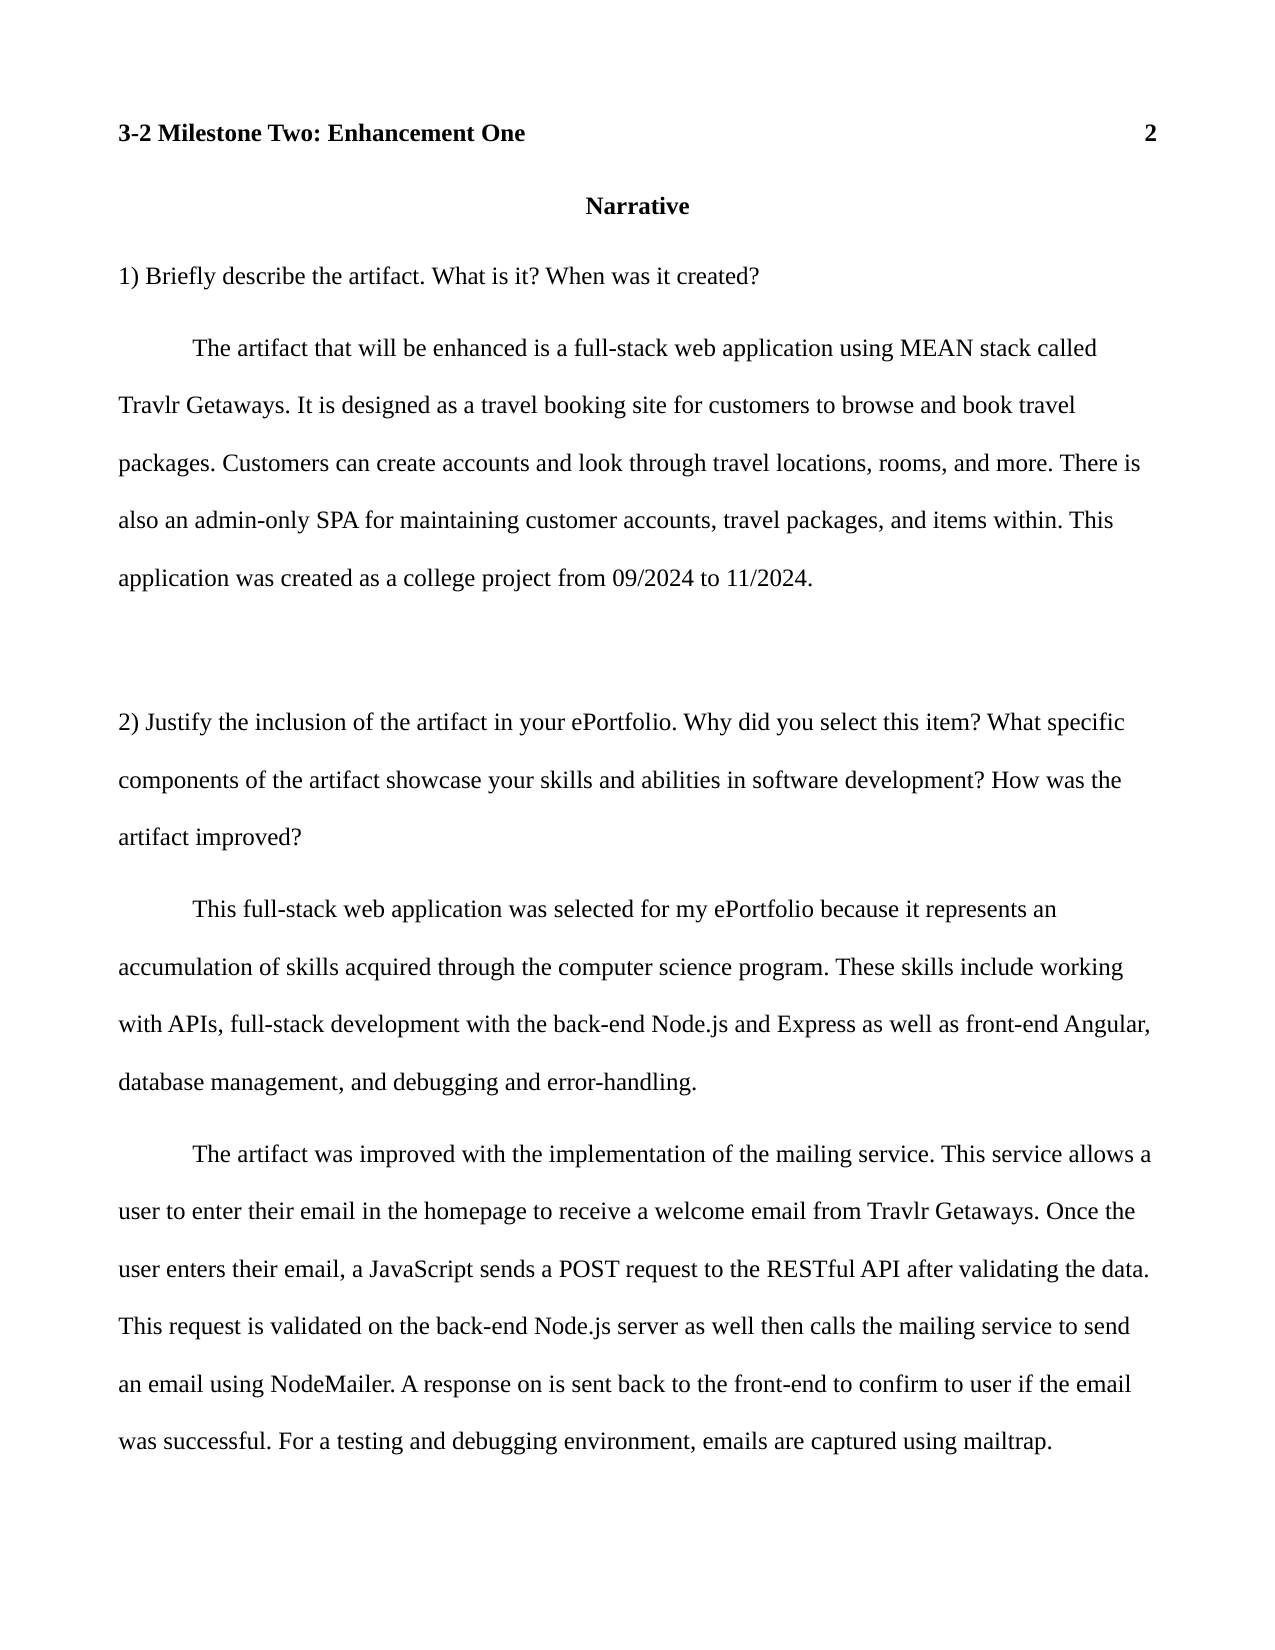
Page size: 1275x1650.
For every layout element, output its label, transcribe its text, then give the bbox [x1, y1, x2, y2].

text This full-stack web application was selected for my ePortfolio because it represents an accumulation of skills acquired through the computer science program. These skills include working with APIs, full-stack development with the back-end Node.js and Express as well as front-end Angular, database management, and debugging and error-handling. [118, 894, 1157, 1096]
text 2) Justify the inclusion of the artifact in your ePortfolio. Why did you select this item? What specific components of the artifact showcase your skills and abilities in software development? How was the artifact improved? [118, 707, 1157, 851]
subtitle Narrative [118, 191, 1157, 220]
text The artifact that will be enhanced is a full-stack web application using MEAN stack called Travlr Getaways. It is designed as a travel booking site for customers to browse and book travel packages. Customers can create accounts and look through travel locations, rooms, and more. There is also an admin-only SPA for maintaining customer accounts, travel packages, and items within. This application was created as a college project from 09/2024 to 11/2024. [118, 333, 1157, 592]
text The artifact was improved with the implementation of the mailing service. This service allows a user to enter their email in the homepage to receive a welcome email from Travlr Getaways. Once the user enters their email, a JavaScript sends a POST request to the RESTful API after validating the data. This request is validated on the back-end Node.js server as well then calls the mailing service to send an email using NodeMailer. A response on is sent back to the front-end to confirm to user if the email was successful. For a testing and debugging environment, emails are captured using mailtrap. [118, 1139, 1157, 1455]
text 1) Briefly describe the artifact. What is it? When was it created? [118, 261, 1157, 290]
